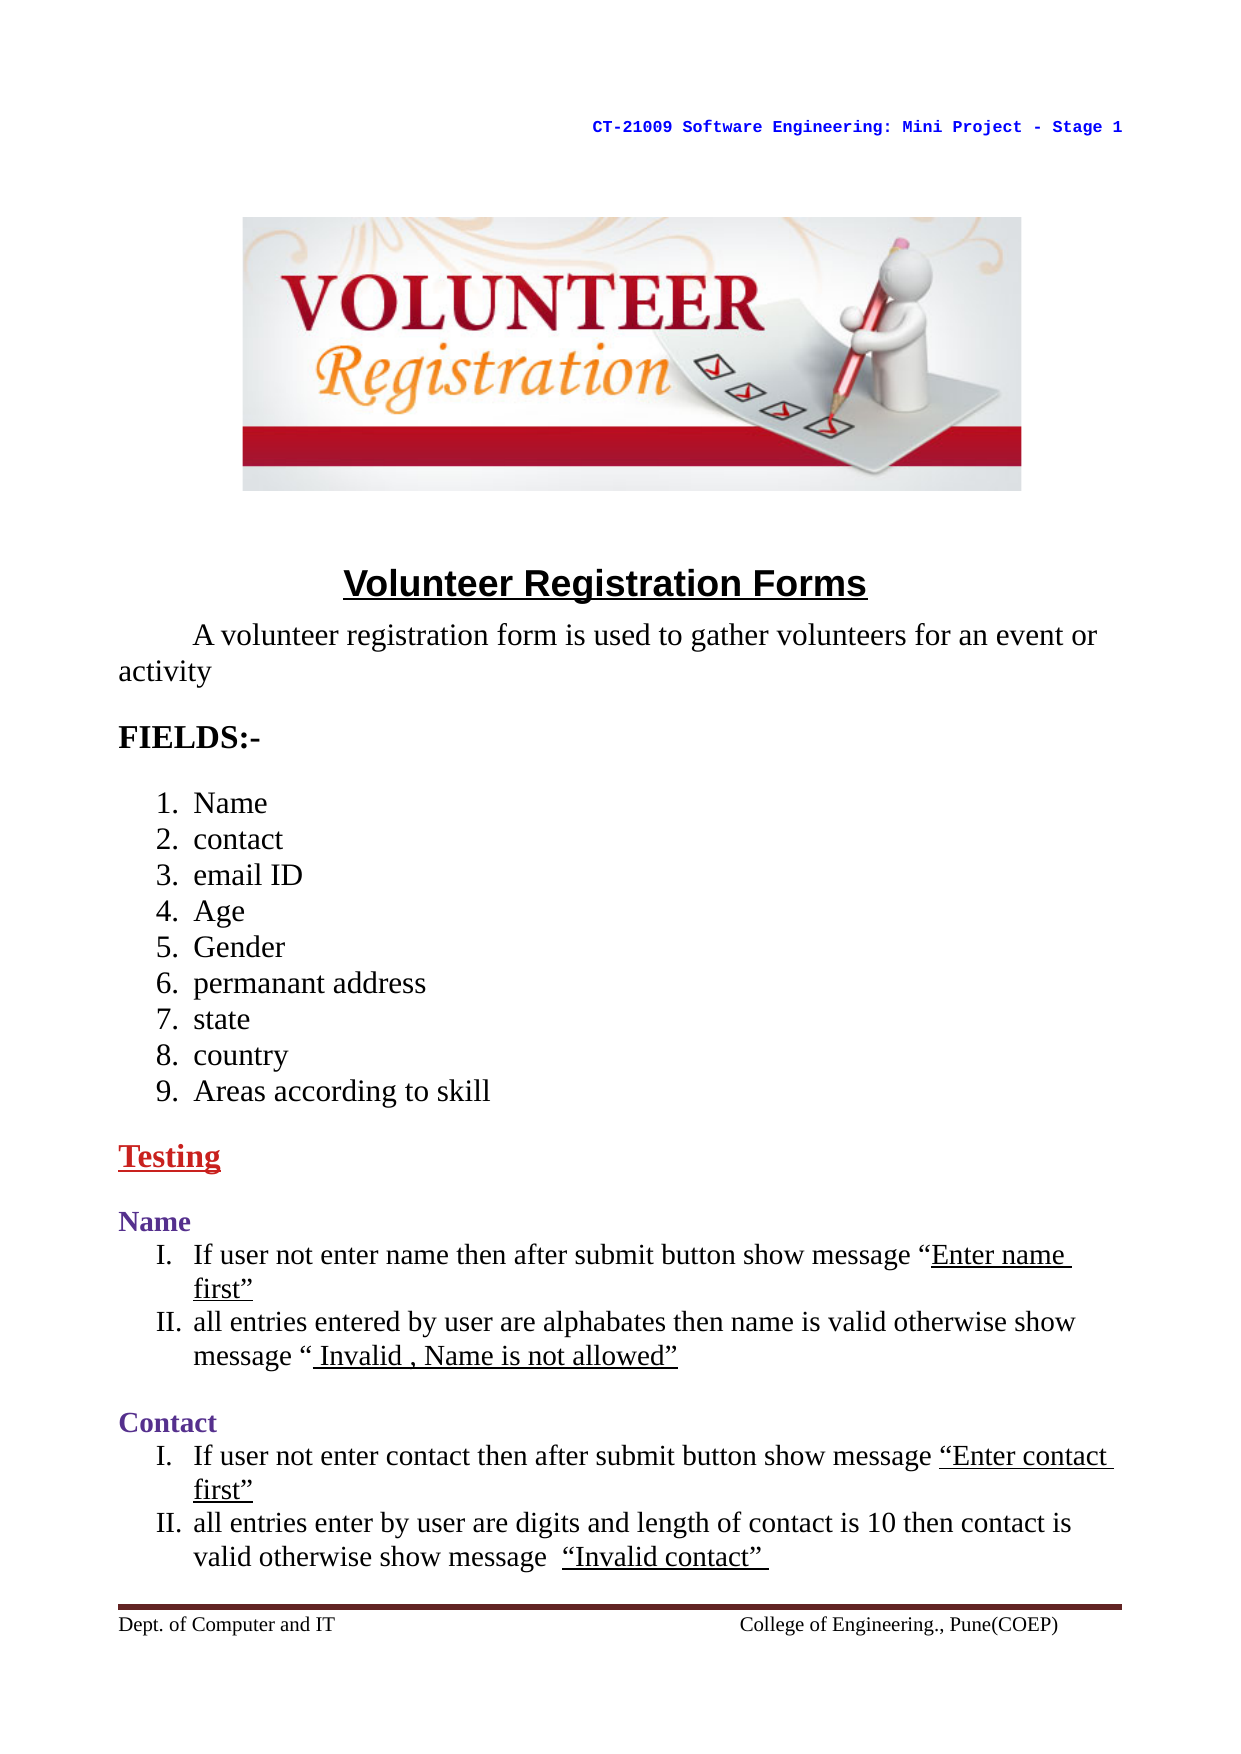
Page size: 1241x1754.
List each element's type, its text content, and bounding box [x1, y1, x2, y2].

list all entries entered by user are alphabates then name is valid otherwise show message “ Invalid , Name is not allowed” [156, 1304, 1122, 1371]
list permanant address [156, 964, 1122, 1000]
list country [156, 1036, 1122, 1072]
list Areas according to skill [156, 1072, 1122, 1108]
list contact [156, 820, 1122, 856]
text FIELDS:- [118, 717, 1122, 756]
list Name [156, 784, 1122, 820]
list all entries enter by user are digits and length of contact is 10 then contact is valid otherwise show message “Invalid contact” [156, 1506, 1122, 1573]
list If user not enter name then after submit button show message “Enter name first” [156, 1237, 1122, 1304]
text Contact [118, 1405, 1122, 1438]
subtitle Volunteer Registration Forms [343, 561, 1122, 604]
list state [156, 1000, 1122, 1036]
list If user not enter contact then after submit button show message “Enter contact first” [156, 1438, 1122, 1506]
text Name [118, 1204, 1122, 1237]
list Age [156, 892, 1122, 928]
picture [242, 217, 1022, 491]
text A volunteer registration form is used to gather volunteers for an event or activity [118, 617, 1122, 688]
list Gender [156, 928, 1122, 964]
text Testing [118, 1137, 1122, 1175]
list email ID [156, 856, 1122, 892]
